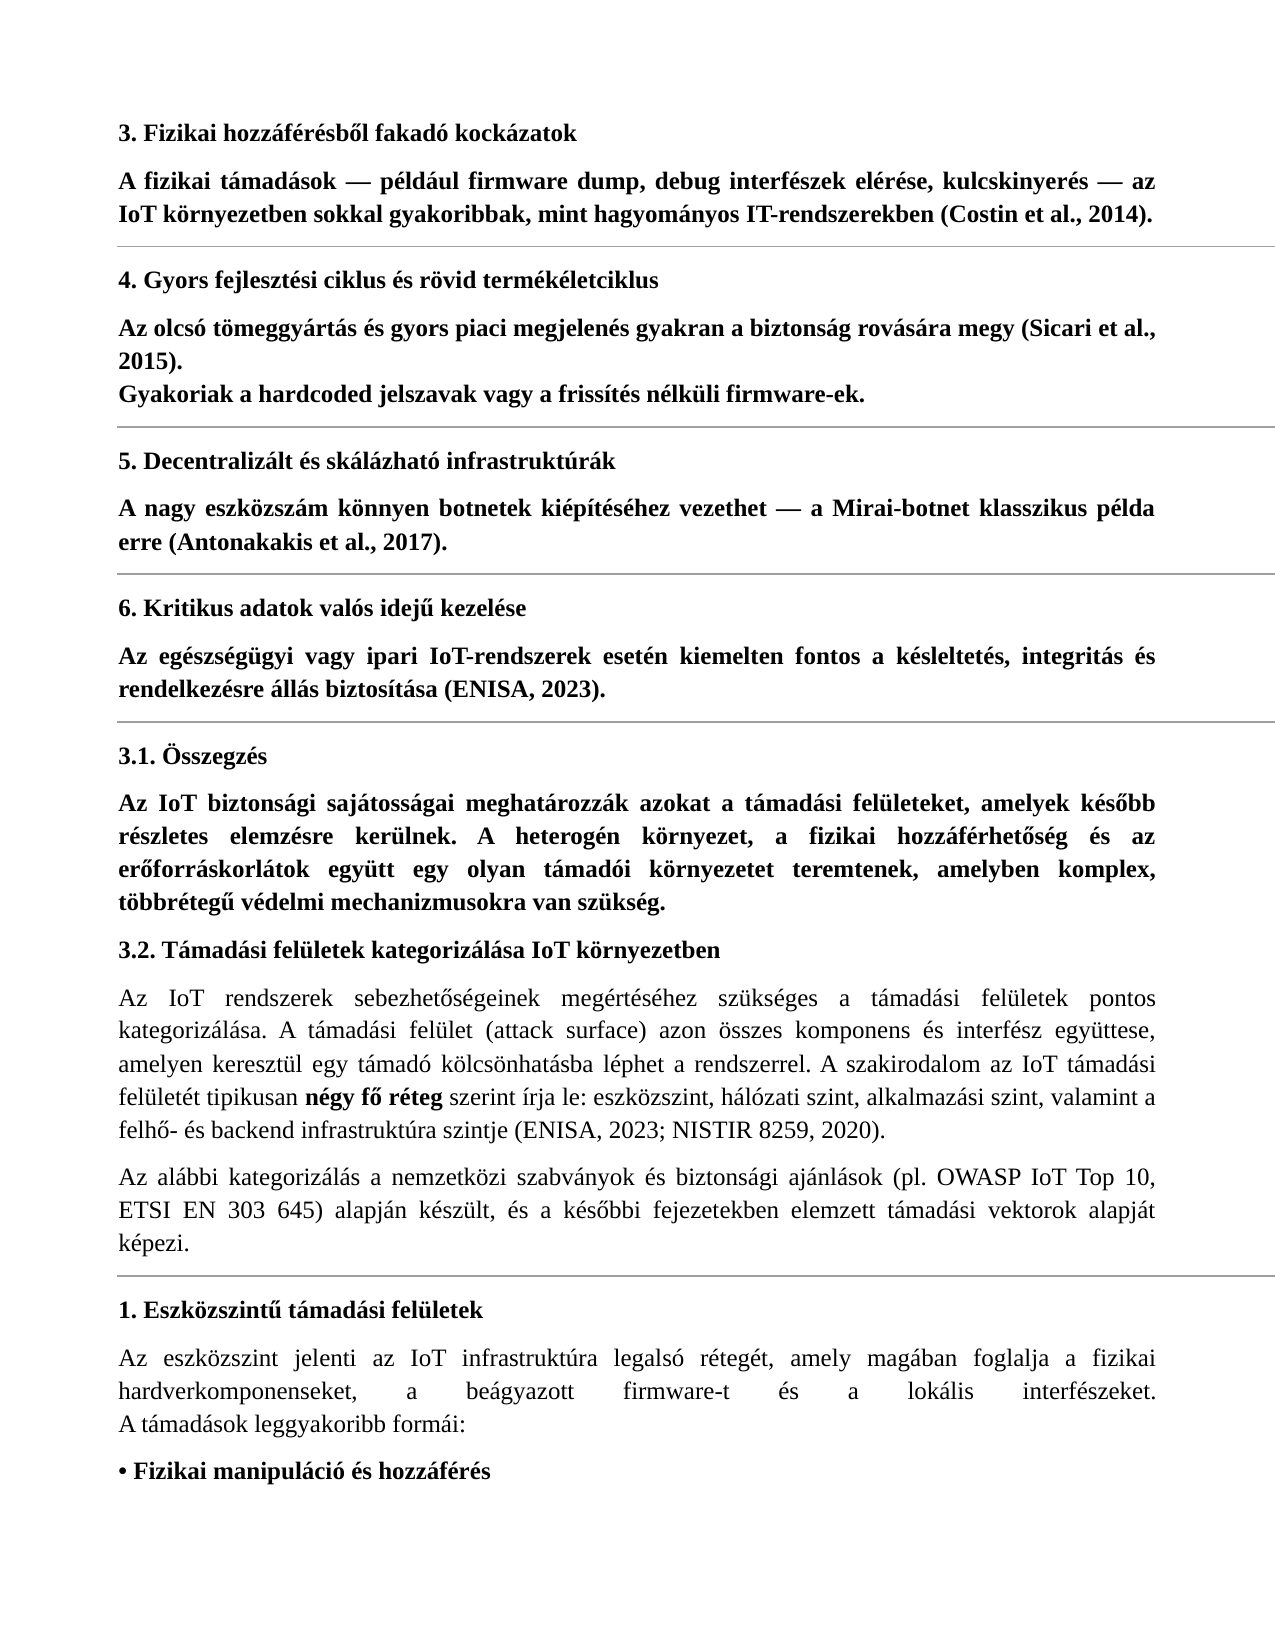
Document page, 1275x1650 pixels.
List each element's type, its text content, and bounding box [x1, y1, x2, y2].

text Az olcsó tömeggyártás és gyors piaci megjelenés gyakran a biztonság rovására megy (Sicari et al., 2015). Gyakoriak a hardcoded jelszavak vagy a frissítés nélküli firmware-ek. [118, 313, 1157, 408]
text 3.1. Összegzés [118, 741, 1157, 769]
text Az alábbi kategorizálás a nemzetközi szabványok és biztonsági ajánlások (pl. OWASP IoT Top 10, ETSI EN 303 645) alapján készült, és a későbbi fejezetekben elemzett támadási vektorok alapját képezi. [118, 1162, 1157, 1257]
text 6. Kritikus adatok valós idejű kezelése [118, 593, 1157, 622]
text 3. Fizikai hozzáférésből fakadó kockázatok [118, 118, 1157, 147]
text A fizikai támadások — például firmware dump, debug interfészek elérése, kulcskinyerés — az IoT környezetben sokkal gyakoribbak, mint hagyományos IT-rendszerekben (Costin et al., 2014). [118, 166, 1157, 227]
text Az egészségügyi vagy ipari IoT-rendszerek esetén kiemelten fontos a késleltetés, integritás és rendelkezésre állás biztosítása (ENISA, 2023). [118, 641, 1157, 703]
text Az IoT biztonsági sajátosságai meghatározzák azokat a támadási felületeket, amelyek később részletes elemzésre kerülnek. A heterogén környezet, a fizikai hozzáférhetőség és az erőforráskorlátok együtt egy olyan támadói környezetet teremtenek, amelyben komplex, többrétegű védelmi mechanizmusokra van szükség. [118, 788, 1157, 916]
text 1. Eszközszintű támadási felületek [118, 1295, 1157, 1324]
text 4. Gyors fejlesztési ciklus és rövid termékéletciklus [118, 266, 1157, 294]
text 3.2. Támadási felületek kategorizálása IoT környezetben [118, 935, 1157, 964]
text Az eszközszint jelenti az IoT infrastruktúra legalsó rétegét, amely magában foglalja a fizikai hardverkomponenseket, a beágyazott firmware-t és a lokális interfészeket. A támadások leggyakoribb formái: [118, 1343, 1157, 1437]
text • Fizikai manipuláció és hozzáférés [118, 1456, 1157, 1485]
text 5. Decentralizált és skálázható infrastruktúrák [118, 446, 1157, 475]
text A nagy eszközszám könnyen botnetek kiépítéséhez vezethet — a Mirai-botnet klasszikus példa erre (Antonakakis et al., 2017). [118, 493, 1157, 555]
text Az IoT rendszerek sebezhetőségeinek megértéséhez szükséges a támadási felületek pontos kategorizálása. A támadási felület (attack surface) azon összes komponens és interfész együttese, amelyen keresztül egy támadó kölcsönhatásba léphet a rendszerrel. A szakirodalom az IoT támadási felületét tipikusan négy fő réteg szerint írja le: eszközszint, hálózati szint, alkalmazási szint, valamint a felhő- és backend infrastruktúra szintje (ENISA, 2023; NISTIR 8259, 2020). [118, 983, 1157, 1143]
